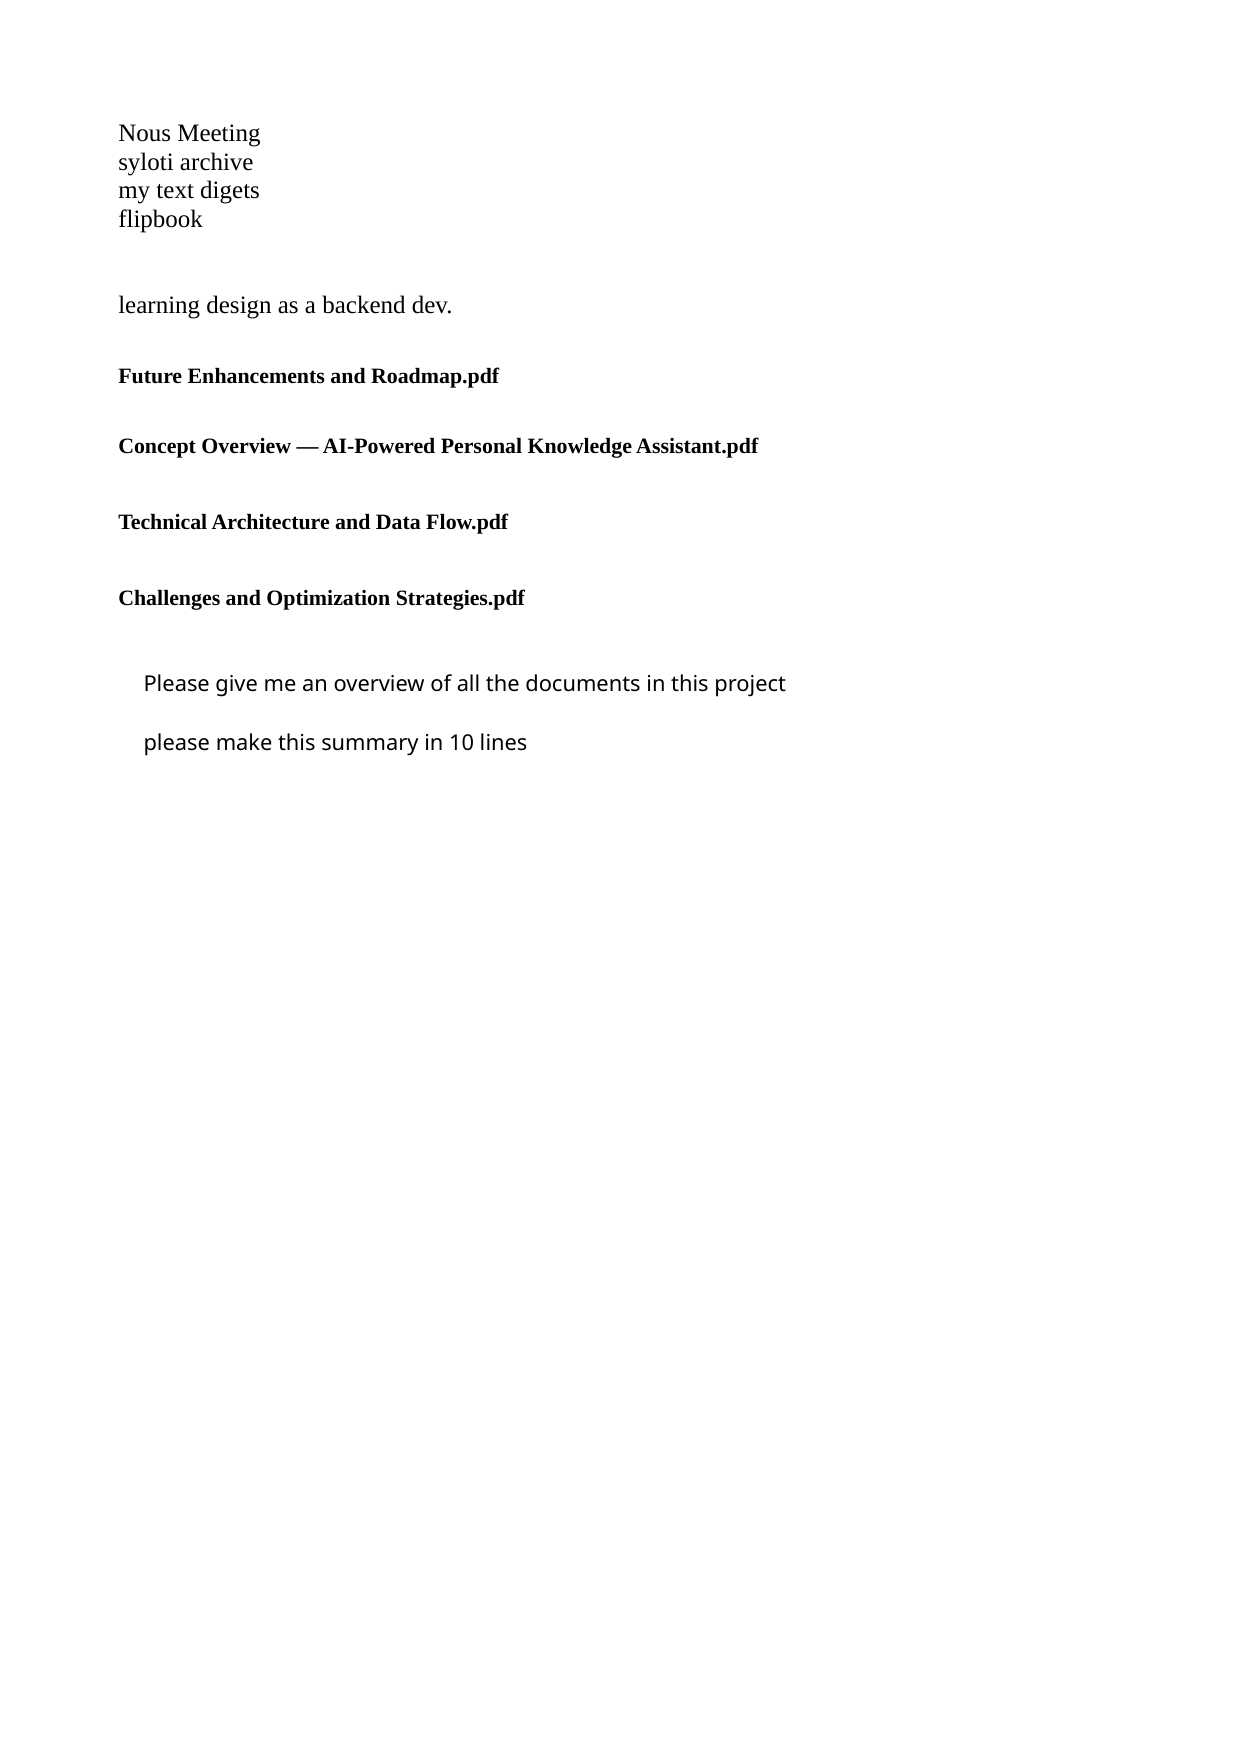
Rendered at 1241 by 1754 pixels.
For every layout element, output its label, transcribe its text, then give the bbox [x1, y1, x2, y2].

text flipbook learning design as a backend dev. [118, 204, 1122, 348]
text Nous Meeting syloti archive my text digets [118, 118, 1122, 204]
text Concept Overview — AI-Powered Personal Knowledge Assistant.pdf [118, 400, 1122, 458]
text Challenges and Optimization Strategies.pdf [118, 552, 1122, 610]
text Technical Architecture and Data Flow.pdf [118, 476, 1122, 534]
text Please give me an overview of all the documents in this project please make this summary in 10 lines [118, 628, 1122, 776]
subtitle Future Enhancements and Roadmap.pdf [118, 363, 1122, 388]
